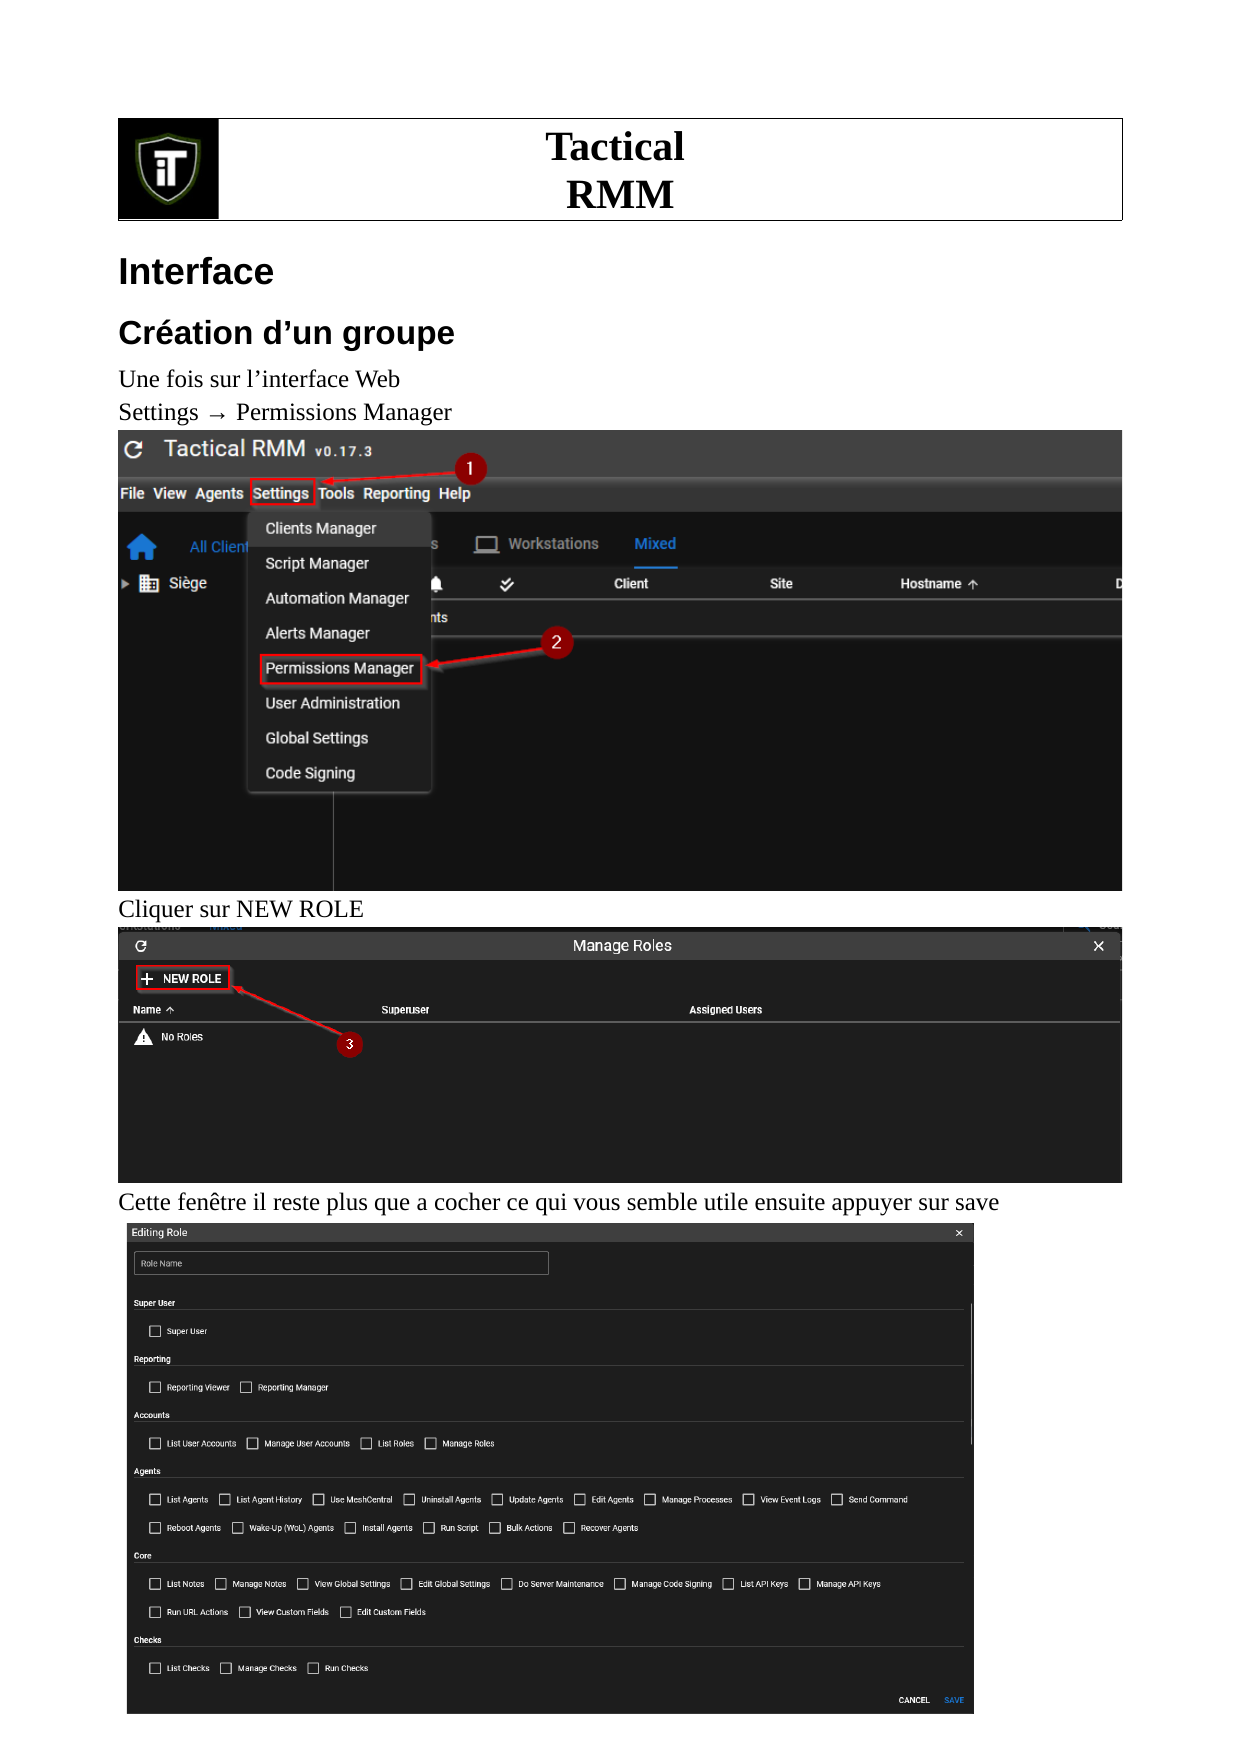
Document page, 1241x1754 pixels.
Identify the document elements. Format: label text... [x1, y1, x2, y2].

subtitle Création d’un groupe [118, 313, 1122, 352]
text Une fois sur l’interface Web [118, 364, 1122, 393]
picture [118, 118, 219, 219]
text Cette fenêtre il reste plus que a cocher ce qui vous semble utile ensuite appuyer sur save [118, 1183, 1122, 1216]
picture [118, 927, 1123, 1183]
text Cliquer sur NEW ROLE [118, 891, 1122, 923]
picture [126, 1223, 974, 1714]
text Settings → Permissions Manager [118, 397, 1122, 426]
subtitle Interface [118, 249, 1122, 293]
picture [118, 430, 1123, 891]
